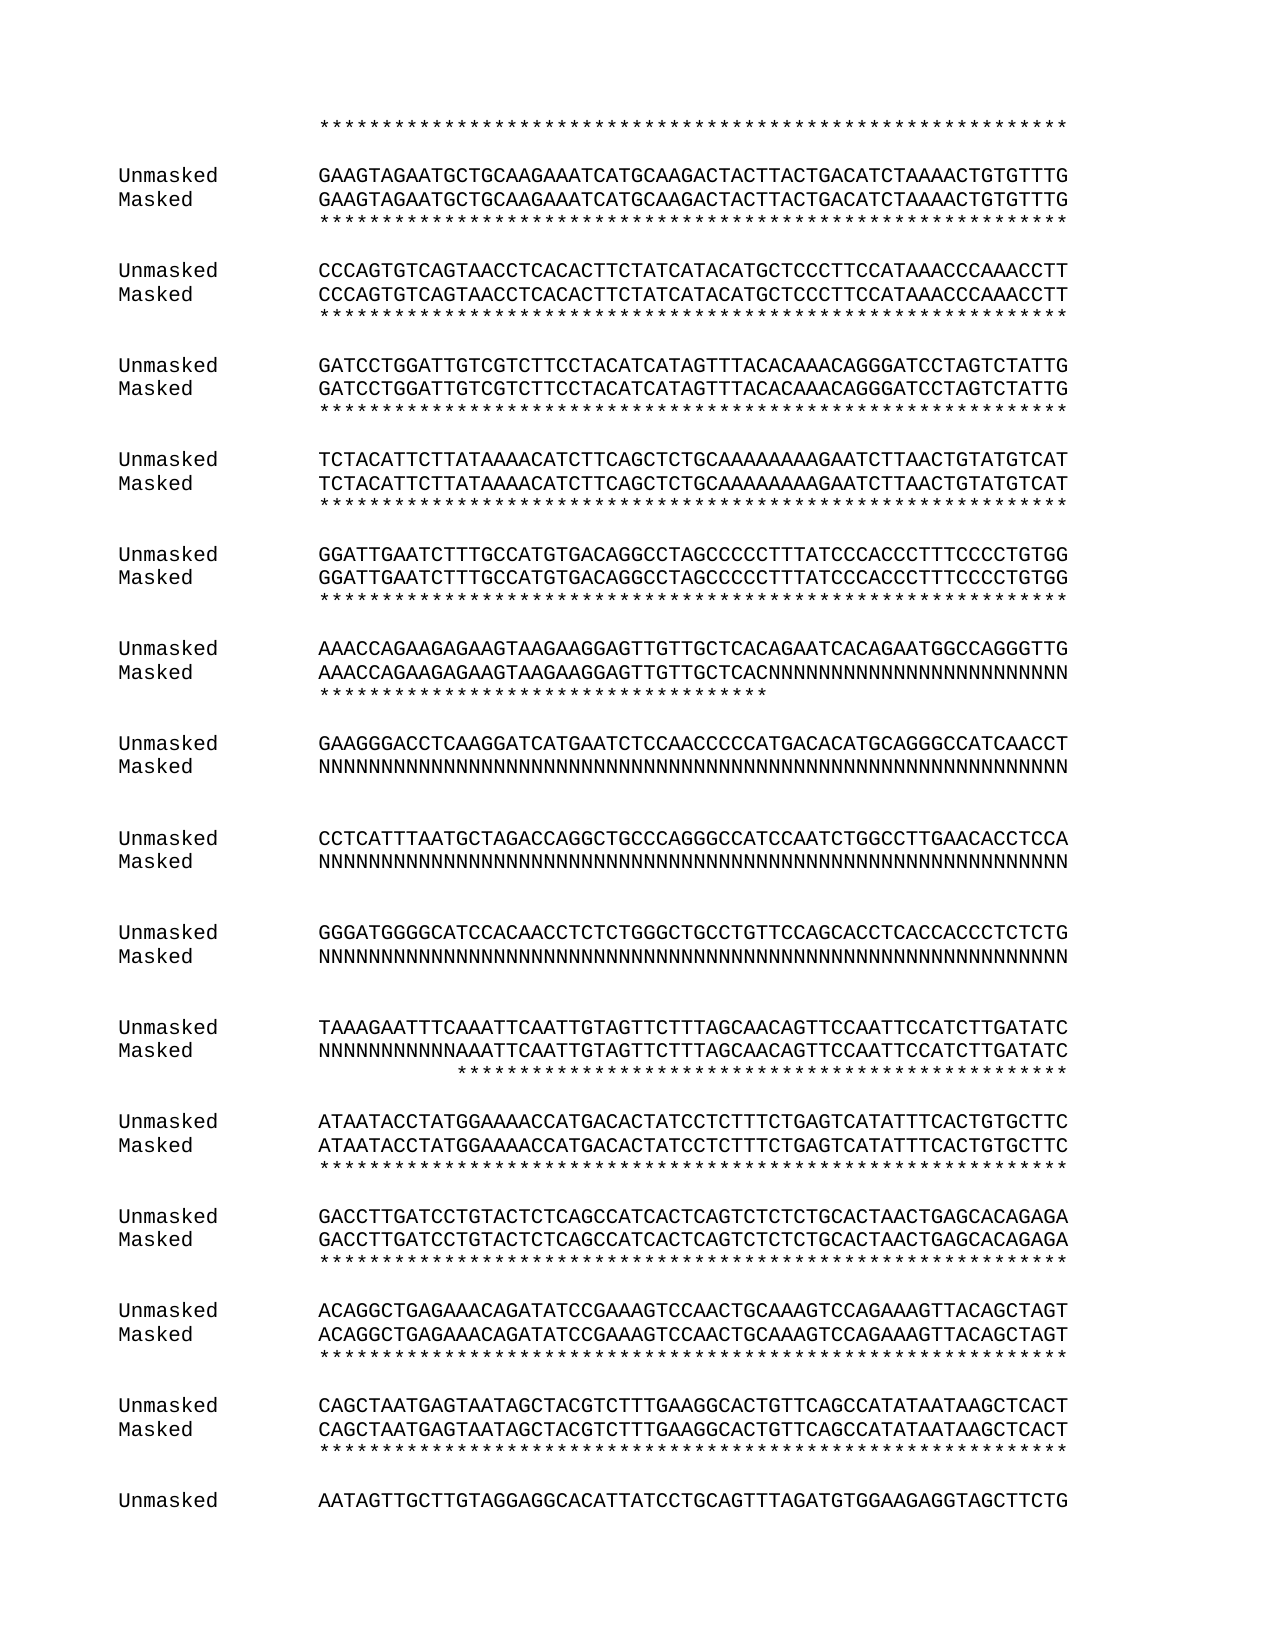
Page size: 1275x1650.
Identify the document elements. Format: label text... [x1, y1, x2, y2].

text ************************************************************ [118, 1442, 1157, 1466]
text ************************************************************ [118, 1158, 1157, 1182]
text Masked GGATTGAATCTTTGCCATGTGACAGGCCTAGCCCCCTTTATCCCACCCTTTCCCCTGTGG [118, 567, 1157, 591]
text Masked CAGCTAATGAGTAATAGCTACGTCTTTGAAGGCACTGTTCAGCCATATAATAAGCTCACT [118, 1419, 1157, 1442]
text Unmasked GGATTGAATCTTTGCCATGTGACAGGCCTAGCCCCCTTTATCCCACCCTTTCCCCTGTGG [118, 544, 1157, 567]
text Unmasked TAAAGAATTTCAAATTCAATTGTAGTTCTTTAGCAACAGTTCCAATTCCATCTTGATATC [118, 1017, 1157, 1040]
text Masked NNNNNNNNNNNNNNNNNNNNNNNNNNNNNNNNNNNNNNNNNNNNNNNNNNNNNNNNNNNN [118, 851, 1157, 875]
text Masked GACCTTGATCCTGTACTCTCAGCCATCACTCAGTCTCTCTGCACTAACTGAGCACAGAGA [118, 1229, 1157, 1253]
text Masked GAAGTAGAATGCTGCAAGAAATCATGCAAGACTACTTACTGACATCTAAAACTGTGTTTG [118, 189, 1157, 213]
text Unmasked ATAATACCTATGGAAAACCATGACACTATCCTCTTTCTGAGTCATATTTCACTGTGCTTC [118, 1111, 1157, 1135]
text ************************************************************ [118, 1253, 1157, 1277]
text ************************************************************ [118, 213, 1157, 236]
text Unmasked AATAGTTGCTTGTAGGAGGCACATTATCCTGCAGTTTAGATGTGGAAGAGGTAGCTTCTG [118, 1489, 1157, 1513]
text ************************************************************ [118, 496, 1157, 520]
text Masked NNNNNNNNNNNAAATTCAATTGTAGTTCTTTAGCAACAGTTCCAATTCCATCTTGATATC [118, 1040, 1157, 1064]
text Unmasked CAGCTAATGAGTAATAGCTACGTCTTTGAAGGCACTGTTCAGCCATATAATAAGCTCACT [118, 1395, 1157, 1419]
text ************************************************************ [118, 118, 1157, 142]
text ************************************************************ [118, 1348, 1157, 1371]
text ************************************************* [118, 1064, 1157, 1088]
text Unmasked GAAGGGACCTCAAGGATCATGAATCTCCAACCCCCATGACACATGCAGGGCCATCAACCT [118, 733, 1157, 757]
text Masked AAACCAGAAGAGAAGTAAGAAGGAGTTGTTGCTCACNNNNNNNNNNNNNNNNNNNNNNNN [118, 662, 1157, 686]
text Unmasked AAACCAGAAGAGAAGTAAGAAGGAGTTGTTGCTCACAGAATCACAGAATGGCCAGGGTTG [118, 638, 1157, 662]
text Unmasked CCTCATTTAATGCTAGACCAGGCTGCCCAGGGCCATCCAATCTGGCCTTGAACACCTCCA [118, 827, 1157, 851]
text Unmasked TCTACATTCTTATAAAACATCTTCAGCTCTGCAAAAAAAAGAATCTTAACTGTATGTCAT [118, 449, 1157, 473]
text Unmasked CCCAGTGTCAGTAACCTCACACTTCTATCATACATGCTCCCTTCCATAAACCCAAACCTT [118, 260, 1157, 284]
text Unmasked ACAGGCTGAGAAACAGATATCCGAAAGTCCAACTGCAAAGTCCAGAAAGTTACAGCTAGT [118, 1300, 1157, 1324]
text Unmasked GAAGTAGAATGCTGCAAGAAATCATGCAAGACTACTTACTGACATCTAAAACTGTGTTTG [118, 165, 1157, 189]
text ************************************************************ [118, 307, 1157, 331]
text Masked TCTACATTCTTATAAAACATCTTCAGCTCTGCAAAAAAAAGAATCTTAACTGTATGTCAT [118, 473, 1157, 496]
text Unmasked GACCTTGATCCTGTACTCTCAGCCATCACTCAGTCTCTCTGCACTAACTGAGCACAGAGA [118, 1206, 1157, 1229]
text Masked CCCAGTGTCAGTAACCTCACACTTCTATCATACATGCTCCCTTCCATAAACCCAAACCTT [118, 284, 1157, 307]
text ************************************************************ [118, 402, 1157, 426]
text Masked GATCCTGGATTGTCGTCTTCCTACATCATAGTTTACACAAACAGGGATCCTAGTCTATTG [118, 378, 1157, 402]
text Masked ACAGGCTGAGAAACAGATATCCGAAAGTCCAACTGCAAAGTCCAGAAAGTTACAGCTAGT [118, 1324, 1157, 1348]
text ************************************************************ [118, 591, 1157, 615]
text ************************************ [118, 686, 1157, 709]
text Unmasked GGGATGGGGCATCCACAACCTCTCTGGGCTGCCTGTTCCAGCACCTCACCACCCTCTCTG [118, 922, 1157, 946]
text Masked NNNNNNNNNNNNNNNNNNNNNNNNNNNNNNNNNNNNNNNNNNNNNNNNNNNNNNNNNNNN [118, 757, 1157, 780]
text Unmasked GATCCTGGATTGTCGTCTTCCTACATCATAGTTTACACAAACAGGGATCCTAGTCTATTG [118, 354, 1157, 378]
text Masked ATAATACCTATGGAAAACCATGACACTATCCTCTTTCTGAGTCATATTTCACTGTGCTTC [118, 1135, 1157, 1158]
text Masked NNNNNNNNNNNNNNNNNNNNNNNNNNNNNNNNNNNNNNNNNNNNNNNNNNNNNNNNNNNN [118, 946, 1157, 969]
